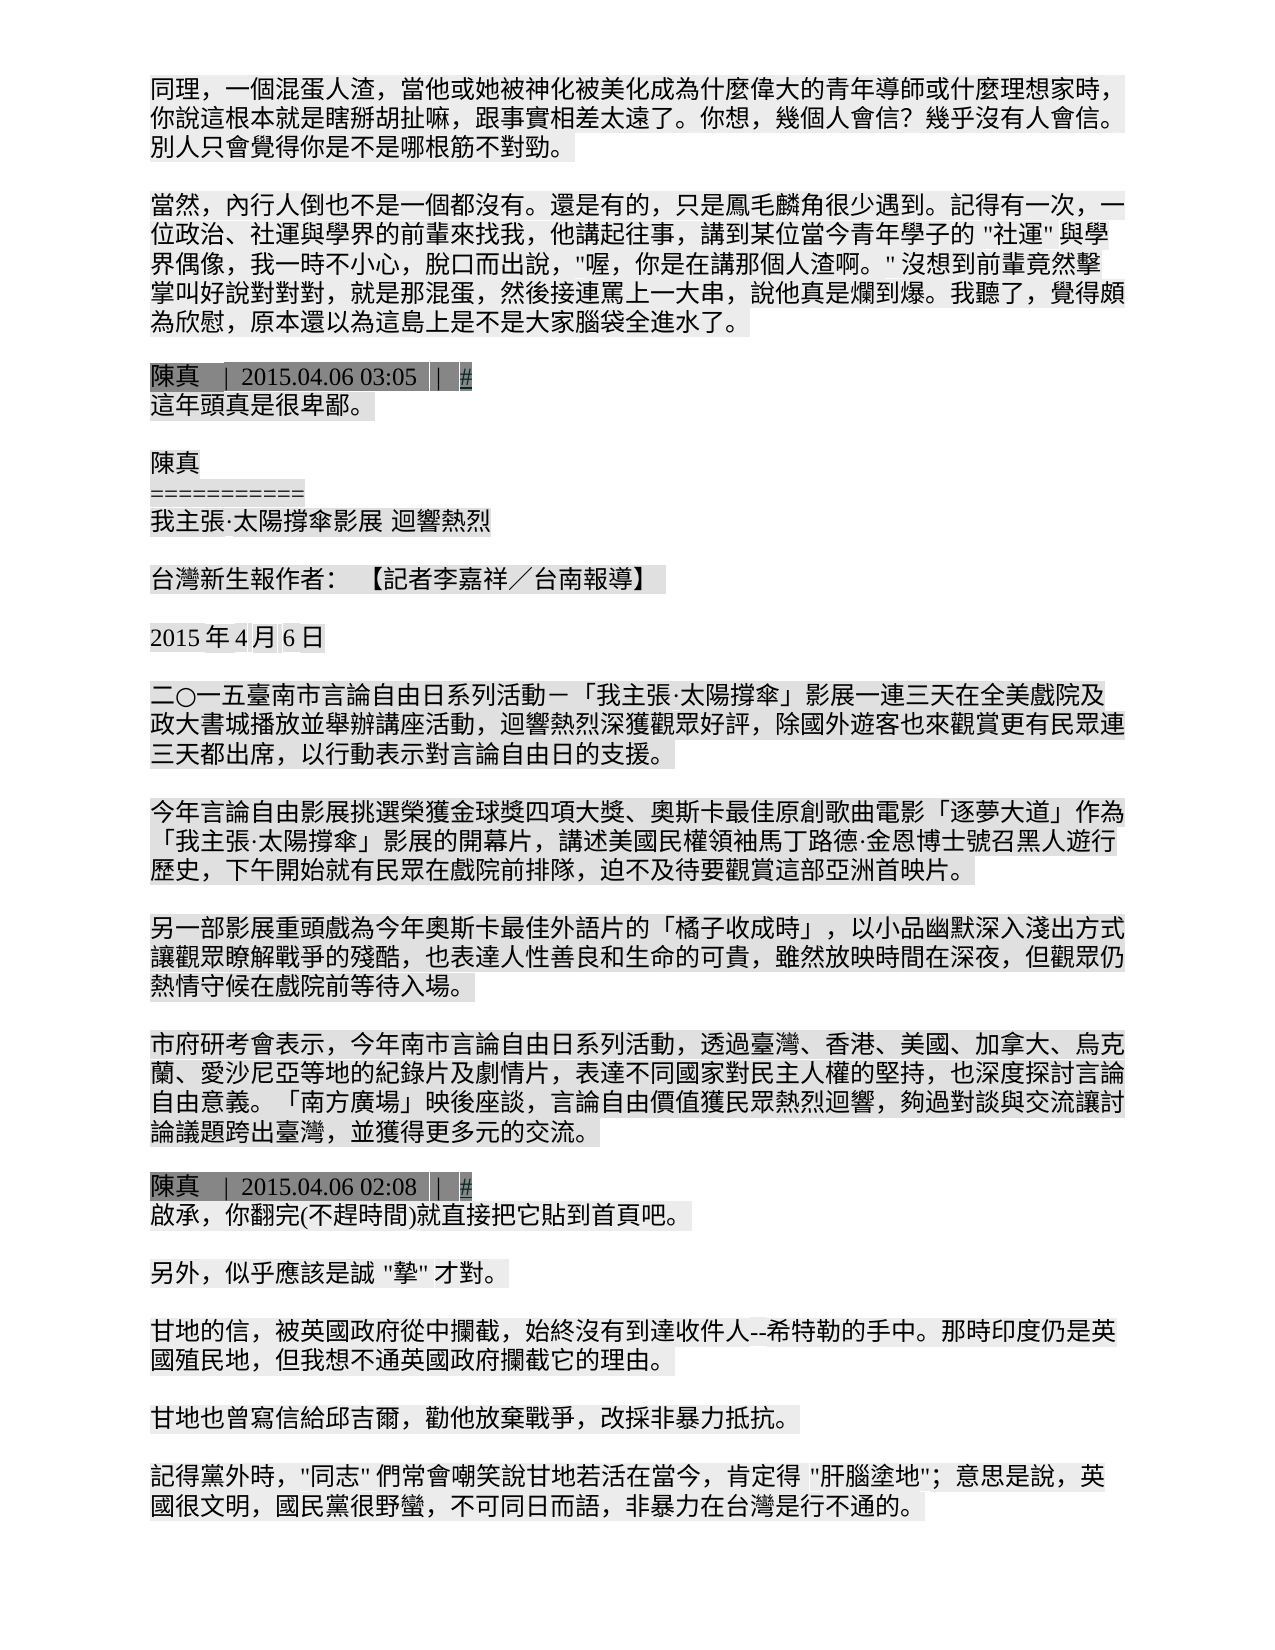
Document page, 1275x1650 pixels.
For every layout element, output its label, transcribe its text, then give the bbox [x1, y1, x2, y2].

text 陳真 | 2015.04.06 02:08 | # [150, 1172, 1125, 1201]
text 這年頭真是很卑鄙。 陳真 =========== 我主張·太陽撐傘影展 迴響熱烈 台灣新生報作者： 【記者李嘉祥／台南報導】 2015年4月6日 二○一五臺南市言論自由日系列活動－「我主張·太陽撐傘」影展一連三天在全美戲院及政大書城播放並舉辦講座活動，迴響熱烈深獲觀眾好評，除國外遊客也來觀賞更有民眾連三天都出席，以行動表示對言論自由日的支援。 今年言論自由影展挑選榮獲金球獎四項大獎、奧斯卡最佳原創歌曲電影「逐夢大道」作為「我主張·太陽撐傘」影展的開幕片，講述美國民權領袖馬丁路德·金恩博士號召黑人遊行歷史，下午開始就有民眾在戲院前排隊，迫不及待要觀賞這部亞洲首映片。 另一部影展重頭戲為今年奧斯卡最佳外語片的「橘子收成時」，以小品幽默深入淺出方式讓觀眾瞭解戰爭的殘酷，也表達人性善良和生命的可貴，雖然放映時間在深夜，但觀眾仍熱情守候在戲院前等待入場。 市府研考會表示，今年南市言論自由日系列活動，透過臺灣、香港、美國、加拿大、烏克蘭、愛沙尼亞等地的紀錄片及劇情片，表達不同國家對民主人權的堅持，也深度探討言論自由意義。「南方廣場」映後座談，言論自由價值獲民眾熱烈迴響，夠過對談與交流讓討論議題跨出臺灣，並獲得更多元的交流。 [150, 392, 1125, 1147]
text 陳真 | 2015.04.06 03:05 | # [150, 362, 1125, 392]
text 啟承，你翻完(不趕時間)就直接把它貼到首頁吧。 另外，似乎應該是誠 "摯" 才對。 甘地的信，被英國政府從中攔截，始終沒有到達收件人--希特勒的手中。那時印度仍是英國殖民地，但我想不通英國政府攔截它的理由。 甘地也曾寫信給邱吉爾，勸他放棄戰爭，改採非暴力抵抗。 記得黨外時，"同志" 們常會嘲笑說甘地若活在當今，肯定得 "肝腦塗地"；意思是說，英國很文明，國民黨很野蠻，不可同日而語，非暴力在台灣是行不通的。 當然，這是黨外 "自己人" 之間的私下言論，對外當然還是動不動就以甘地的 "非暴力不合作運動" 為標榜，但也只是標榜而已，絕非真心；只是以所謂非暴力當成一種掩飾懦弱的藉口，並以此來道德美化自己，並進一步妖魔化國民黨。一旦自身勢力壯大，或是人數比對方多時，照樣暴力得很，有時路人對運動稍有不敬就罵就打，更不用說對付警察或情治人員。 大學時當過一陣子黨外雜誌記者，幾次看到群眾毆打警察及情治人員。情治人員衣服裏常藏著相機偷偷蒐證，一不小心被發現而且又落單，有時就會被群眾圍起來打。 幾次出手相救。記得有一次，一個疑似情治人員被群眾揪住衣領，一拳往臉上打去，頓時一柱鮮血從破裂的眉角流下，接著大夥圍上一頓拳打腳踢。我出聲喝止，用身體去擋。那個被打的人趁混亂衝出重圍，飛奔逃走。群眾轉而把怒氣轉嫁我身上，還好有人大喊 "自己人自己人，別打別打"。 事後回到雜誌社，寫了篇文章，文中提到那個被打的情治人員一臉驚恐的表情，額頭流下的鮮血，迎著陽光，格外顯得刺目。那文章後來有沒有登出我也忘了，只記得雜誌社老闆跟我說，"這種文章，群眾不愛看"，意思是說，下次別再寫這一類的了。不寫這一類要寫哪類？當然就是寫一些萬惡的國民黨有多可惡之類。 在黨外雜誌來來去去前後待了一年多就離開了；主要原因之一是，我發現，當我們譴責國民黨媒體造謠抹黑時，黨外雜誌為了選舉私利與銷路利益，不也一樣任意努力抹黑所謂敵人，一堆純屬瞎掰的所謂內幕消息。我提出質疑，他們說，你太年輕，想法太單純。我們又沒有調查權，誰知道他們有沒有貪污？而且，萬惡的國民黨那麼壞，就算抹黑又怎麼樣？ 但我始終相信，唯有以乾淨正直的方式從事一種運動，才有價值，否則只是以更卑劣的手段來贏得一種毫無意義的所謂勝利而已。這樣一種所謂勝利，不過就是換人來為非作歹，如此而已；如果運動的目的只是換人來使壞，甚至換上一些行事卑劣居心齷齪的人來掌權，這樣一種勝利，究竟有何意義可言？ 希特勒戰敗自殺，納粹黨徒一部份被美國吸收，派到中南美洲等世界各地從事更為血腥的無數恐怖活動，藉以顛覆、政變與獨裁，另一部份納粹軍官，則以 "戰爭罪犯" 的罪名，送上所謂國際法庭的強權舞台，接受審判。甘地說，如果納粹或希特勒是戰爭罪犯，那麼，邱吉爾及羅斯福等人也一樣是戰爭罪犯。 十幾年後，越戰爆發，美國入侵越南，諸多大屠殺罪行，罄竹難書；羅素與沙特等國際民間力量，於是發起 "羅素法庭"，審判美國之戰爭罪行。雖無司法制裁力，但道德上卻極具說服力。 甘地雖主張非暴力，但他說，如果只能在懦弱與暴力之間二選一，他寧可選擇暴力。他說，非暴力不應該是藉以掩飾懦弱的遮羞布。 講起非暴力，我只能說 "如是我聞"，聽聞有此一說，"轉述" 給大家聽，做個參考，如此而已；雖不能至，但心嚮往矣。 從黨外時期開始，台灣的許多社運(特別是各種政治運動)，就很喜歡以非暴力為標榜。一直到標榜到現在，更是如雷貫耳。市面上那些主流到讓人極為痛苦、不敢不敬、與文革無異的種種所謂 "運動"，更是特別喜歡講非暴力，實在是荒唐到極點。這些人，這些運動，就跟紅衛兵一樣，以顏色及立場區分敵我，對於 "敵人"，往往不擇手段努力傷害，透過各種卑劣手段，包括抹黑造謠侮辱騷擾甚至肢體攻擊與傷害等等等，經常連家屬也會一併遭殃。 我相信大多數參與者只是盲從，他們根本不知道自己在幹什麼，彷彿只要(自以為)目標神聖(例如台獨、反中、反核或什麼碗糕公投等等)，便可合理化一切卑劣手段。但主其事者，據我長年的深入了解，絕非如此 "單純"；他們是極其有意地從事或鼓動或樂見這樣一些齷齪、法西斯行為的常態化。 "非暴力" 乃是透過自身各種形式的 "犧牲"(例如犧牲生命、青春與健康或前途等等等)，主動迎向痛苦來化解不義，但台式甚囂塵上的所謂 "非暴力" 卻是完全不擇手段，包括抹黑造謠與公開羞辱、威脅、騷擾甚至傷害對方的親友與家屬等等等方式，努力讓任何對其運動稍有不敬的 "敵人們" 承受最大的痛苦和冤屈，企圖使其噤聲。至於自身，則往往吃香喝辣，在權力的階梯上平步青雲，左右逢源，享受媒體吹捧，眾人追星。 我不知道這是哪門子 "非暴力"。這其實很像美國說他這十幾二十年來在伊拉克和阿富汗及中東等地努力推行民主自由與人權一樣荒唐。 不可思議的是，如此明顯的荒唐事，在一般人心目中卻完全無此荒唐感，反倒仰慕崇拜有加。原因之一也許就是媒體統治與洗腦技術的無孔不入。 因此我也常想，假若甘地還活著，面對這樣一種滴水不漏的現代統治型式，面對這樣一種所謂輿論與民意可以輕易、任意地被製造的時代，當卑劣殘暴的對手反倒成為非暴力的代言人時，甘地將如何自處？當真理不再是越辯越明，而是 "真理" 就直接掌握在少數人手上，由他們來定義、製造與代言時，甘地心裏會怎麼想？ 甘地說，"當我們越無辜，我們就越有力量"。在宗教上，或是從形而上的眼光來看待世上一切，我完全相信這樣的說法。這說法毫無疑問是個真理，我對它沒有一絲懷疑。 可是，上帝國的世界和現實世界畢竟是兩回事；在現實世界中，人們如果從比方說 "自由爛到報" 那邊每天得來的印象是某些人是全民公敵，集萬惡於一身，死有餘辜時，你還會有力量嗎？宗教上，我相信你力大無窮，萬夫莫敵，但在現實世界中，你還會有力量嗎？ 對此種種疑問，我其實是自有一套看法的，但我不想說，因為我知道有些東西，例如理性事物，我大可暢所欲言；但有些真正珍貴的東西，不管我說什麼都不會有任何意義，除非哪天我能把它 "做" 出來而不是 "說" 出來。 甘地辦過雜誌，能言善道，連在獄中都不得閒，一生寫了很多文章。但他曾說，當我生命將盡，這一大堆文字全都可以燒掉無妨了，因為重要的不是我怎麼說，而是我怎麼活。 [150, 1201, 1125, 1549]
text (續) 二戰之前，媒體不多，連電視也沒有，想洗腦也沒法洗得周全入骨。隨著資訊科技的普及，老大哥就無孔不入了。如今更是一種集體主義的時代，各式媒體把四面八方的人全都給聚到一個點上了；就像動物集中營一樣，聆聽主流之音，餵給特定飼料，教導動物們--我是說人們 "應該" 如何思考；其實正確地說是教導人們應該記住一些什麼，連思考都不用，因為老大哥已經幫你全都思考完了，你只要把標準答案記住就行，善惡已定，敵我立判，無須多言，剩下的只是獎賞與懲罰。 在過去難以集體管理的年代，赤裸裸的暴力是貫徹主流意志(等同於真理)的最佳方式，不從者便要你死，輕者打入黑牢。但這年頭根本不需要這麼麻煩，他哪需要你死，他只要把你瑣碎化、爭議化、小丑化便一切大功告成。 主流鎂光燈根據某種政治需要，決定誰是燈光焦點；在這焦點下，即便是個混蛋也會顯得像個有為青年似的，他的一切作為，自然就會被放大、被美化，甚至無中生有，被抬舉到歷史與文明的中心位置。 至於那些不符主流意志或反叛主流者，哪怕你像超人一樣飛天鑽地，看起來也只是像個內褲外穿的小丑而已；即便你費盡青春流盡血淚，一切言行與人格看起來也只會顯得如此扭曲、異常而可笑，如此瑣碎而微不足道。至於你究竟講些什麼，更是絲毫不值得眾人介意。 好心一點的人們，頂多投給你一些不解與憐憫的眼光；大多數人則是鄙夷、輕視與厭惡，或是根本忽略。人們已被教導得自動根據某種特定標準與主流需要來衡量一切人事物的是非善惡與價值。 化外之地(例如中東)，暴力當然仍是主要憑藉；但在已成熟規訓的社會裏，謊言卻取代了過去赤裸裸的暴力。謊言的進一步精緻化，更是令人嘆為觀止。 可別以為謊言就只是把黑的說成白的，把白的說成黑的。大多數謊言往往有著精美包裝，外頭寫上各種美麗動人的標語，而且真真假假難辨，或是選擇性呈現，並且依賴大量修辭。 修辭表面上不是典型的謊言，但它比謊言更可怕，更難回應與澄清，因為它並不是提供一套足以檢驗真假的命題，而是製造一種印象，就像廣告那樣。你幾時看過什麼廣告會提供一套命題讓你檢驗真假對錯？廣告就是一種洗腦，讓你每天像吸毒一樣，自然而然學會一套把人事物看大看小看圓看扁看正看邪的機械反應，精準地做出正確的標準答案。 前幾天在路邊買東西吃，不小心看到電視，一個社運蟑螂型的人物，出現在電視上接受訪問。我嚇一跳，趕緊逃離那台電視。我不知道他受訪些什麼，好像是在紀念什麼野玫瑰野百合吧。這樣一場政治動員，竟然也能神化成為什麼英雄偉人似的，實在很難想像。 當然，我說了，你大概也不會信，絕大多數人都不會信。就好像當一個聖徒被爭議化、小丑化、瑣碎化之後，他若辯解說我不是小丑，我不曾做過什麼有爭議的卑鄙行為，我在歷史上做過什麼重要的事；他越是辯解，只會讓他越顯得可笑、瑣碎與爭議。 同理，一個混蛋人渣，當他或她被神化被美化成為什麼偉大的青年導師或什麼理想家時，你說這根本就是瞎掰胡扯嘛，跟事實相差太遠了。你想，幾個人會信？幾乎沒有人會信。別人只會覺得你是不是哪根筋不對勁。 當然，內行人倒也不是一個都沒有。還是有的，只是鳳毛麟角很少遇到。記得有一次，一位政治、社運與學界的前輩來找我，他講起往事，講到某位當今青年學子的 "社運" 與學界偶像，我一時不小心，脫口而出說，"喔，你是在講那個人渣啊。" 沒想到前輩竟然擊掌叫好說對對對，就是那混蛋，然後接連罵上一大串，說他真是爛到爆。我聽了，覺得頗為欣慰，原本還以為這島上是不是大家腦袋全進水了。 [150, 75, 1125, 337]
